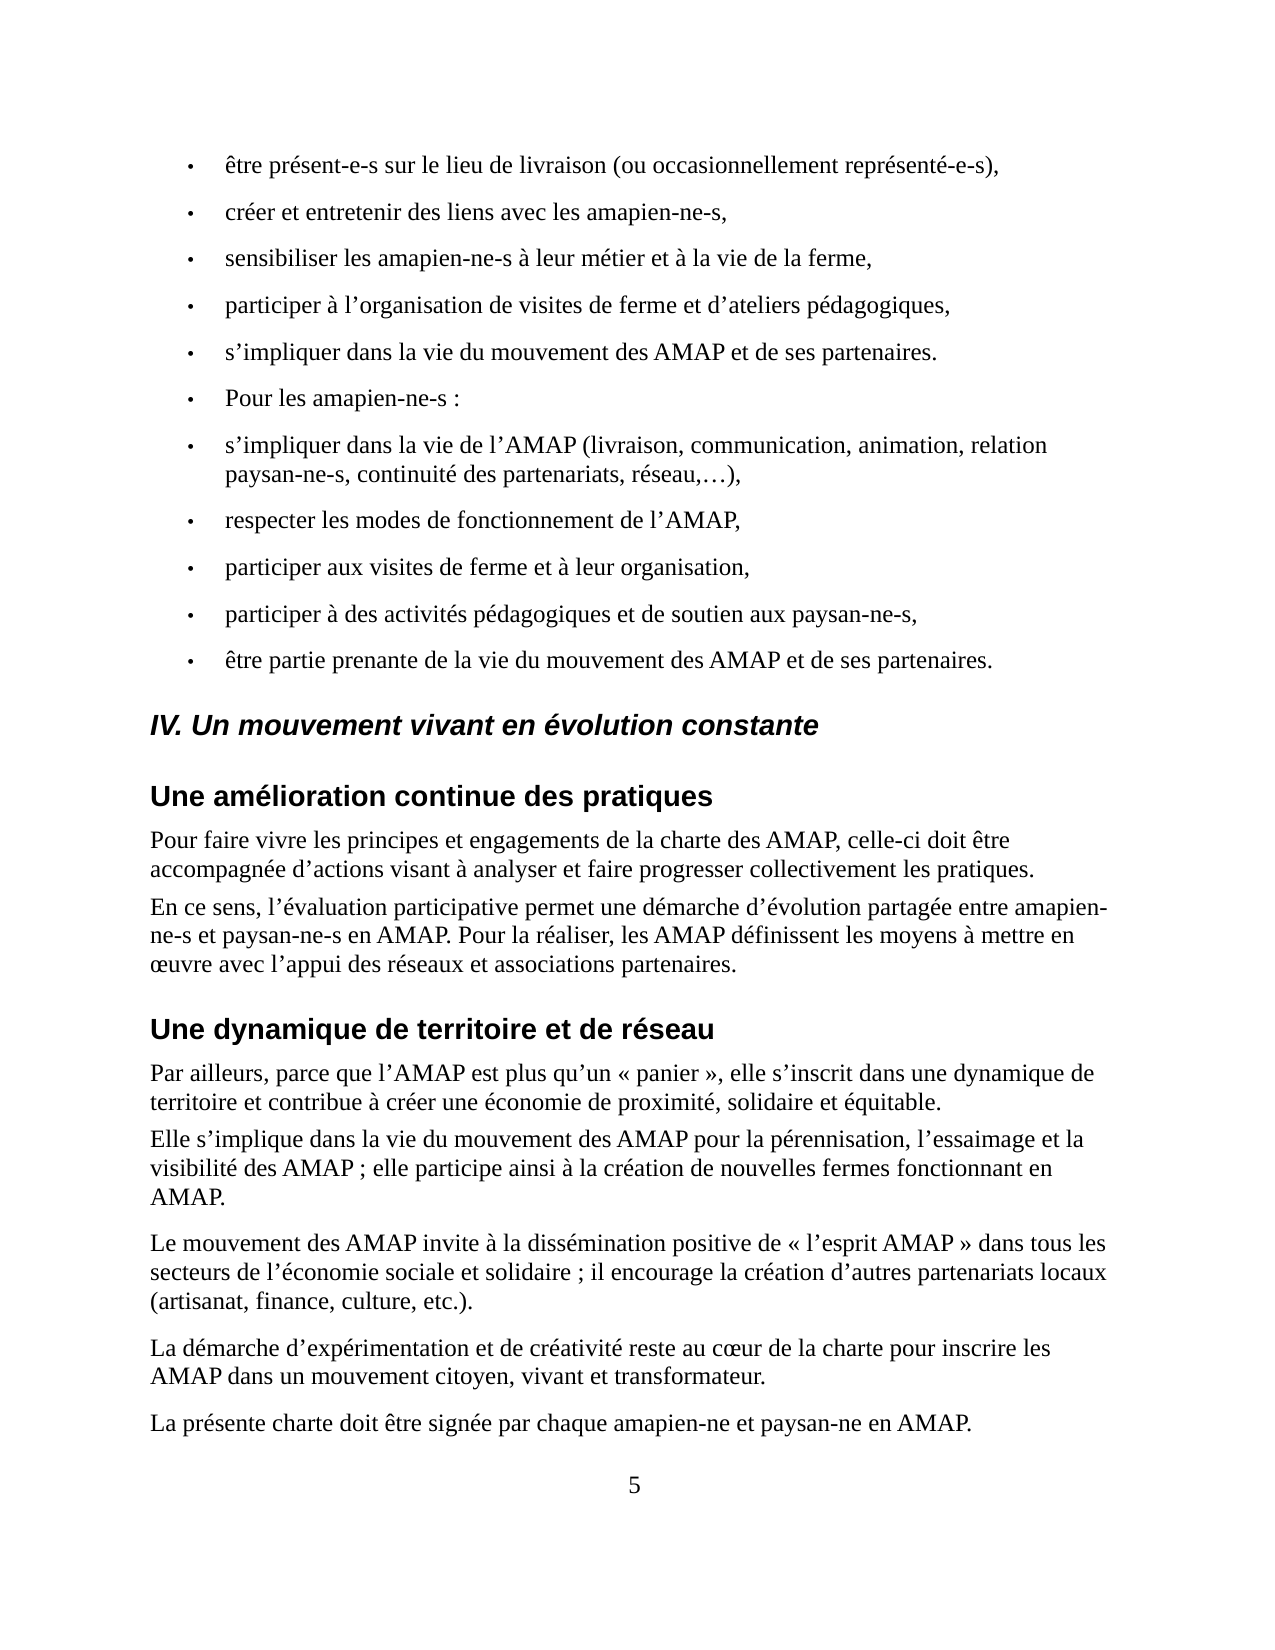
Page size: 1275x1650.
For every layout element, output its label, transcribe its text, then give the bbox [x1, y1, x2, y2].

list s’impliquer dans la vie du mouvement des AMAP et de ses partenaires. [187, 337, 1125, 365]
text En ce sens, l’évaluation participative permet une démarche d’évolution partagée entre amapien-ne-s et paysan-ne-s en AMAP. Pour la réaliser, les AMAP définissent les moyens à mettre en œuvre avec l’appui des réseaux et associations partenaires. [150, 892, 1125, 978]
list participer aux visites de ferme et à leur organisation, [187, 552, 1125, 581]
list respecter les modes de fonctionnement de l’AMAP, [187, 505, 1125, 534]
list être présent-e-s sur le lieu de livraison (ou occasionnellement représenté-e-s), [187, 150, 1125, 179]
list s’impliquer dans la vie de l’AMAP (livraison, communication, animation, relation paysan-ne-s, continuité des partenariats, réseau,…), [187, 430, 1125, 487]
list Pour les amapien-ne-s : [187, 383, 1125, 412]
list participer à des activités pédagogiques et de soutien aux paysan-ne-s, [187, 599, 1125, 627]
list créer et entretenir des liens avec les amapien-ne-s, [187, 197, 1125, 225]
text Le mouvement des AMAP invite à la dissémination positive de « l’esprit AMAP » dans tous les secteurs de l’économie sociale et solidaire ; il encourage la création d’autres partenariats locaux (artisanat, finance, culture, etc.). [150, 1228, 1125, 1315]
list participer à l’organisation de visites de ferme et d’ateliers pédagogiques, [187, 290, 1125, 319]
list sensibiliser les amapien-ne-s à leur métier et à la vie de la ferme, [187, 243, 1125, 272]
subtitle IV. Un mouvement vivant en évolution constante [150, 708, 1125, 742]
text Pour faire vivre les principes et engagements de la charte des AMAP, celle-ci doit être accompagnée d’actions visant à analyser et faire progresser collectivement les pratiques. [150, 825, 1125, 883]
text Par ailleurs, parce que l’AMAP est plus qu’un « panier », elle s’inscrit dans une dynamique de territoire et contribue à créer une économie de proximité, solidaire et équitable. [150, 1058, 1125, 1115]
text La démarche d’expérimentation et de créativité reste au cœur de la charte pour inscrire les AMAP dans un mouvement citoyen, vivant et transformateur. [150, 1333, 1125, 1390]
text La présente charte doit être signée par chaque amapien-ne et paysan-ne en AMAP. [150, 1408, 1125, 1437]
text Elle s’implique dans la vie du mouvement des AMAP pour la pérennisation, l’essaimage et la visibilité des AMAP ; elle participe ainsi à la création de nouvelles fermes fonctionnant en AMAP. [150, 1124, 1125, 1211]
list être partie prenante de la vie du mouvement des AMAP et de ses partenaires. [187, 645, 1125, 674]
subtitle Une amélioration continue des pratiques [150, 779, 1125, 813]
subtitle Une dynamique de territoire et de réseau [150, 1012, 1125, 1045]
